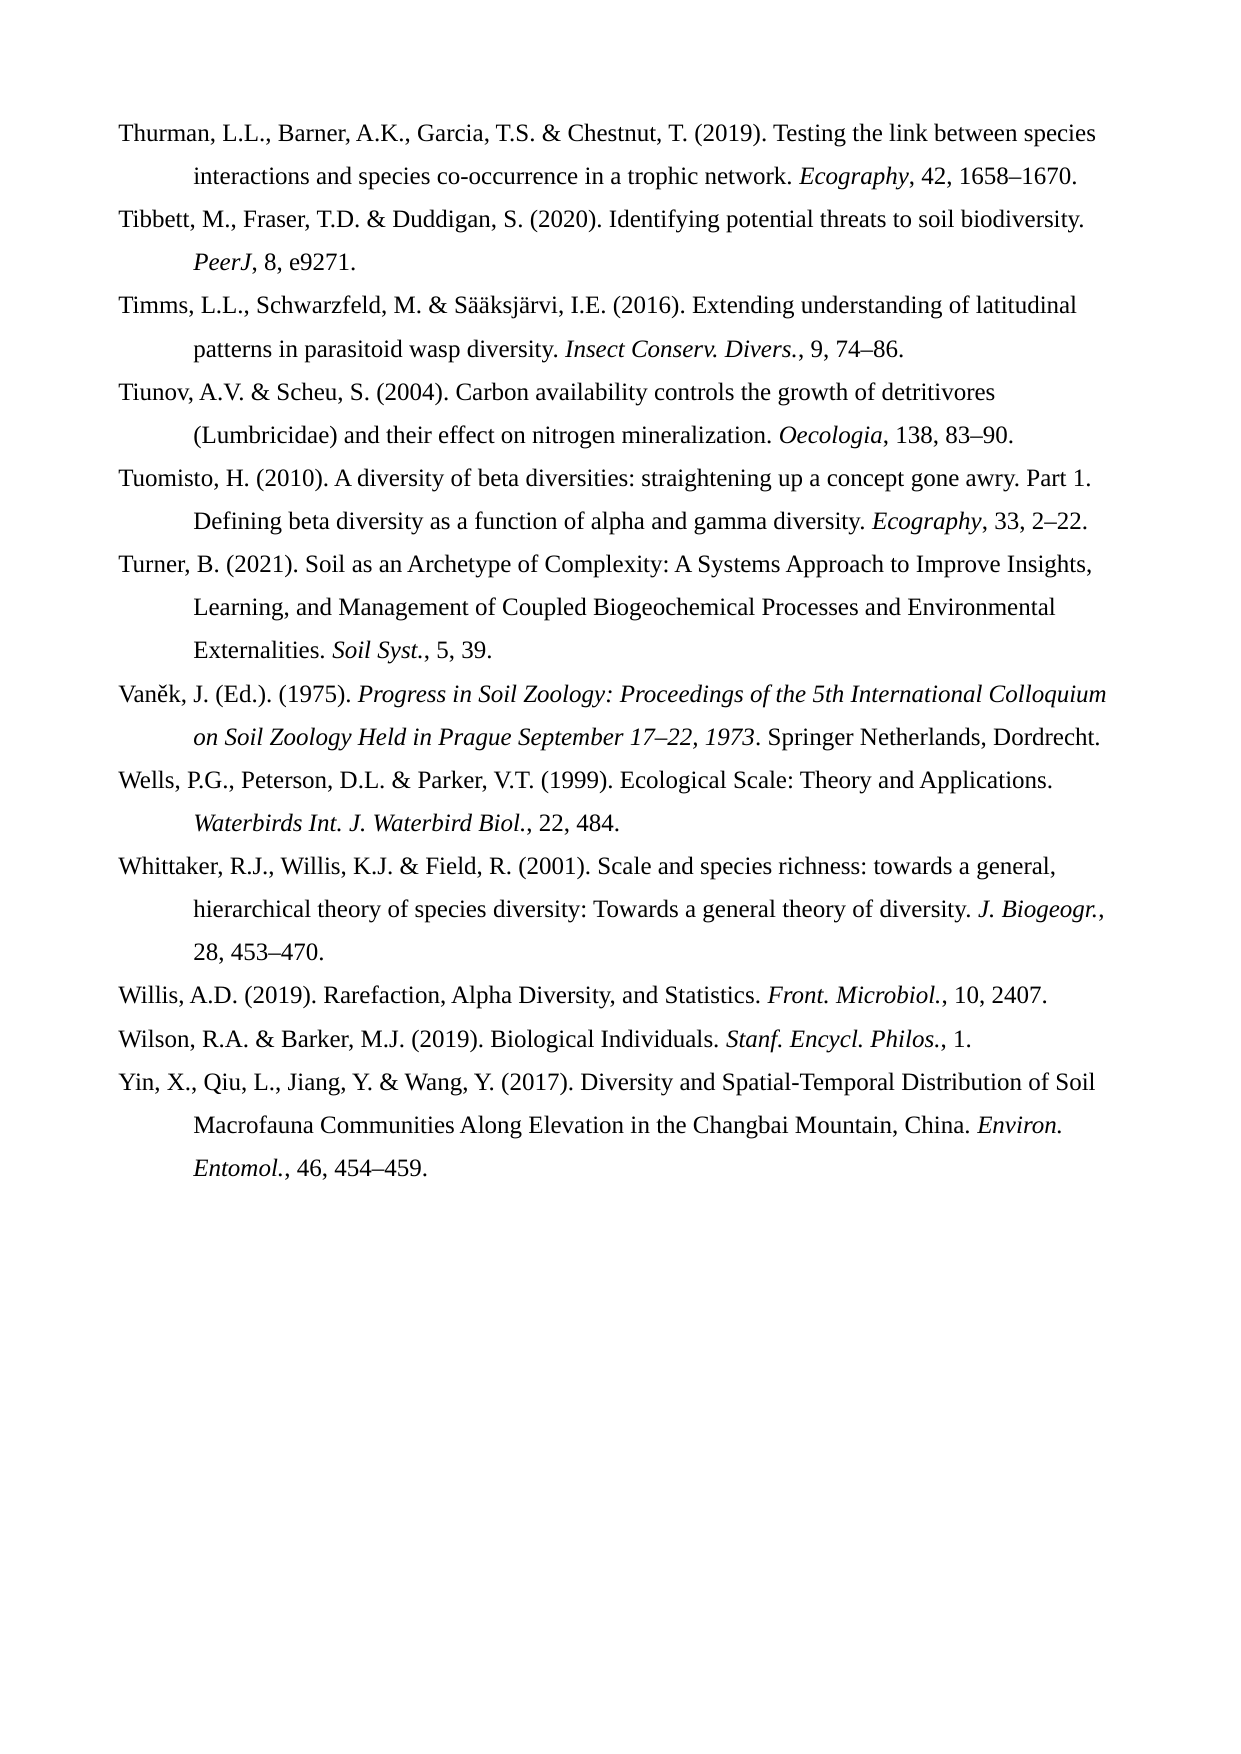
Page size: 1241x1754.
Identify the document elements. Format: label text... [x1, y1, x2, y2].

text Willis, A.D. (2019). Rarefaction, Alpha Diversity, and Statistics. Front. Microbiol., 10, 2407. [118, 981, 1122, 1009]
text Wilson, R.A. & Barker, M.J. (2019). Biological Individuals. Stanf. Encycl. Philos., 1. [118, 1024, 1122, 1052]
text Tibbett, M., Fraser, T.D. & Duddigan, S. (2020). Identifying potential threats to soil biodiversity. PeerJ, 8, e9271. [118, 204, 1122, 276]
text Yin, X., Qiu, L., Jiang, Y. & Wang, Y. (2017). Diversity and Spatial-Temporal Distribution of Soil Macrofauna Communities Along Elevation in the Changbai Mountain, China. Environ. Entomol., 46, 454–459. [118, 1067, 1122, 1182]
text Tuomisto, H. (2010). A diversity of beta diversities: straightening up a concept gone awry. Part 1. Defining beta diversity as a function of alpha and gamma diversity. Ecography, 33, 2–22. [118, 463, 1122, 535]
text Whittaker, R.J., Willis, K.J. & Field, R. (2001). Scale and species richness: towards a general, hierarchical theory of species diversity: Towards a general theory of diversity. J. Biogeogr., 28, 453–470. [118, 851, 1122, 966]
text Turner, B. (2021). Soil as an Archetype of Complexity: A Systems Approach to Improve Insights, Learning, and Management of Coupled Biogeochemical Processes and Environmental Externalities. Soil Syst., 5, 39. [118, 549, 1122, 664]
text Tiunov, A.V. & Scheu, S. (2004). Carbon availability controls the growth of detritivores (Lumbricidae) and their effect on nitrogen mineralization. Oecologia, 138, 83–90. [118, 377, 1122, 449]
text Timms, L.L., Schwarzfeld, M. & Sääksjärvi, I.E. (2016). Extending understanding of latitudinal patterns in parasitoid wasp diversity. Insect Conserv. Divers., 9, 74–86. [118, 291, 1122, 362]
text Wells, P.G., Peterson, D.L. & Parker, V.T. (1999). Ecological Scale: Theory and Applications. Waterbirds Int. J. Waterbird Biol., 22, 484. [118, 765, 1122, 837]
text Vaněk, J. (Ed.). (1975). Progress in Soil Zoology: Proceedings of the 5th International Colloquium on Soil Zoology Held in Prague September 17–22, 1973. Springer Netherlands, Dordrecht. [118, 679, 1122, 751]
text Thurman, L.L., Barner, A.K., Garcia, T.S. & Chestnut, T. (2019). Testing the link between species interactions and species co‐occurrence in a trophic network. Ecography, 42, 1658–1670. [118, 118, 1122, 190]
